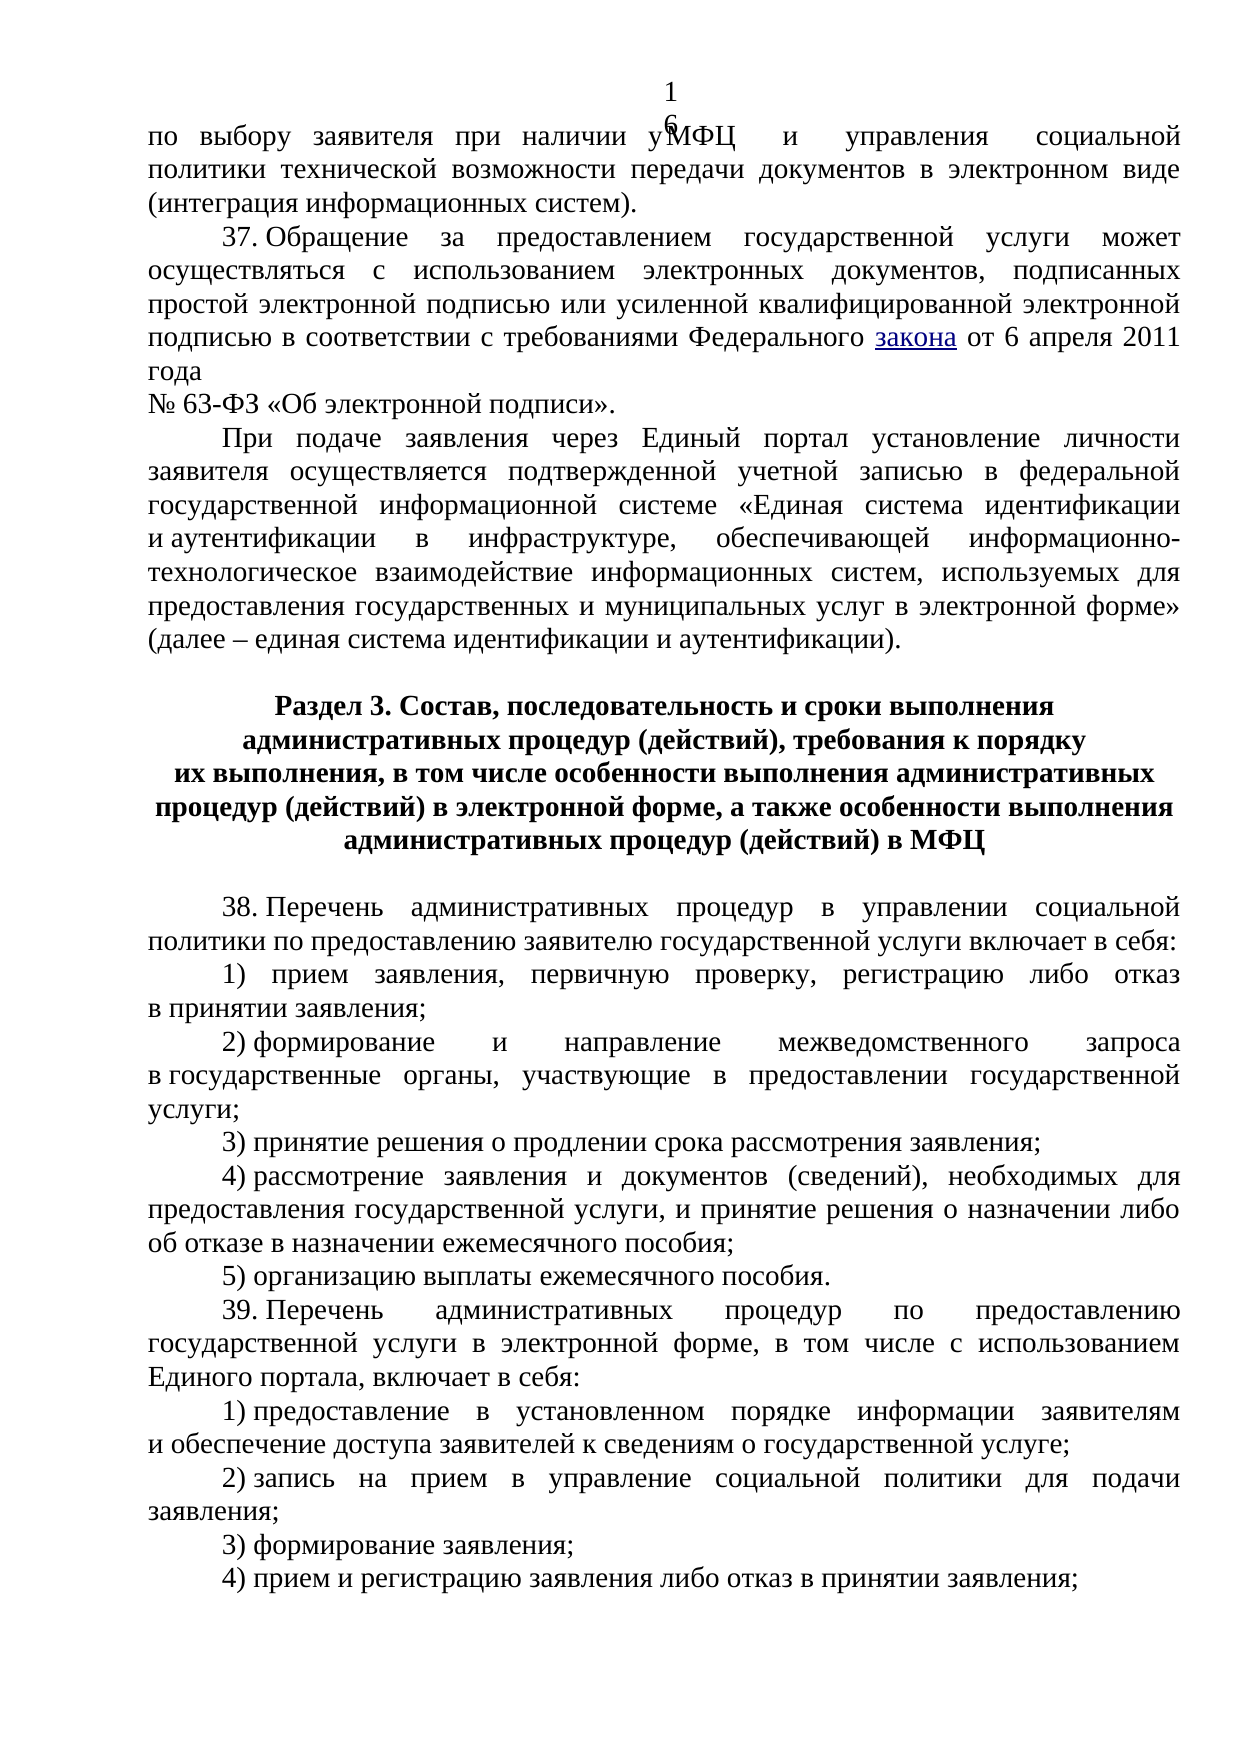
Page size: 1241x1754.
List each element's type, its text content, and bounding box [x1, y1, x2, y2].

text 1) прием заявления, первичную проверку, регистрацию либо отказ в принятии заявления; [148, 957, 1181, 1024]
text 4) прием и регистрацию заявления либо отказ в принятии заявления; [148, 1560, 1181, 1594]
text 3) формирование заявления; [148, 1527, 1181, 1560]
text 3) принятие решения о продлении срока рассмотрения заявления; [148, 1124, 1181, 1158]
list Обращение за предоставлением государственной услуги может осуществляться с использованием электронных документов, подписанных простой электронной подписью или усиленной квалифицированной электронной подписью в соответствии с требованиями Федерального закона от 6 апреля 2011 года № 63-ФЗ «Об электронной подписи». [148, 219, 1181, 420]
text 2) запись на прием в управление социальной политики для подачи заявления; [148, 1460, 1181, 1527]
list Перечень административных процедур по предоставлению государственной услуги в электронной форме, в том числе с использованием Единого портала, включает в себя: [148, 1292, 1181, 1393]
text 2) формирование и направление межведомственного запроса в государственные органы, участвующие в предоставлении государственной услуги; [148, 1024, 1181, 1124]
text Раздел 3. Состав, последовательность и сроки выполнения административных процедур (действий), требования к порядку их выполнения, в том числе особенности выполнения административных процедур (действий) в электронной форме, а также особенности выполнения административных процедур (действий) в МФЦ [148, 688, 1181, 856]
text При подаче заявления через Единый портал установление личности заявителя осуществляется подтвержденной учетной записью в федеральной государственной информационной системе «Единая система идентификации и аутентификации в инфраструктуре, обеспечивающей информационно-технологическое взаимодействие информационных систем, используемых для предоставления государственных и муниципальных услуг в электронной форме» (далее – единая система идентификации и аутентификации). [148, 420, 1181, 655]
text 5) организацию выплаты ежемесячного пособия. [148, 1258, 1181, 1292]
list по выбору заявителя при наличии у МФЦ и управления социальной политики технической возможности передачи документов в электронном виде (интеграция информационных систем). [148, 118, 1181, 219]
text 4) рассмотрение заявления и документов (сведений), необходимых для предоставления государственной услуги, и принятие решения о назначении либо об отказе в назначении ежемесячного пособия; [148, 1158, 1181, 1258]
list Перечень административных процедур в управлении социальной политики по предоставлению заявителю государственной услуги включает в себя: [148, 889, 1181, 957]
text 1) предоставление в установленном порядке информации заявителям и обеспечение доступа заявителей к сведениям о государственной услуге; [148, 1393, 1181, 1460]
